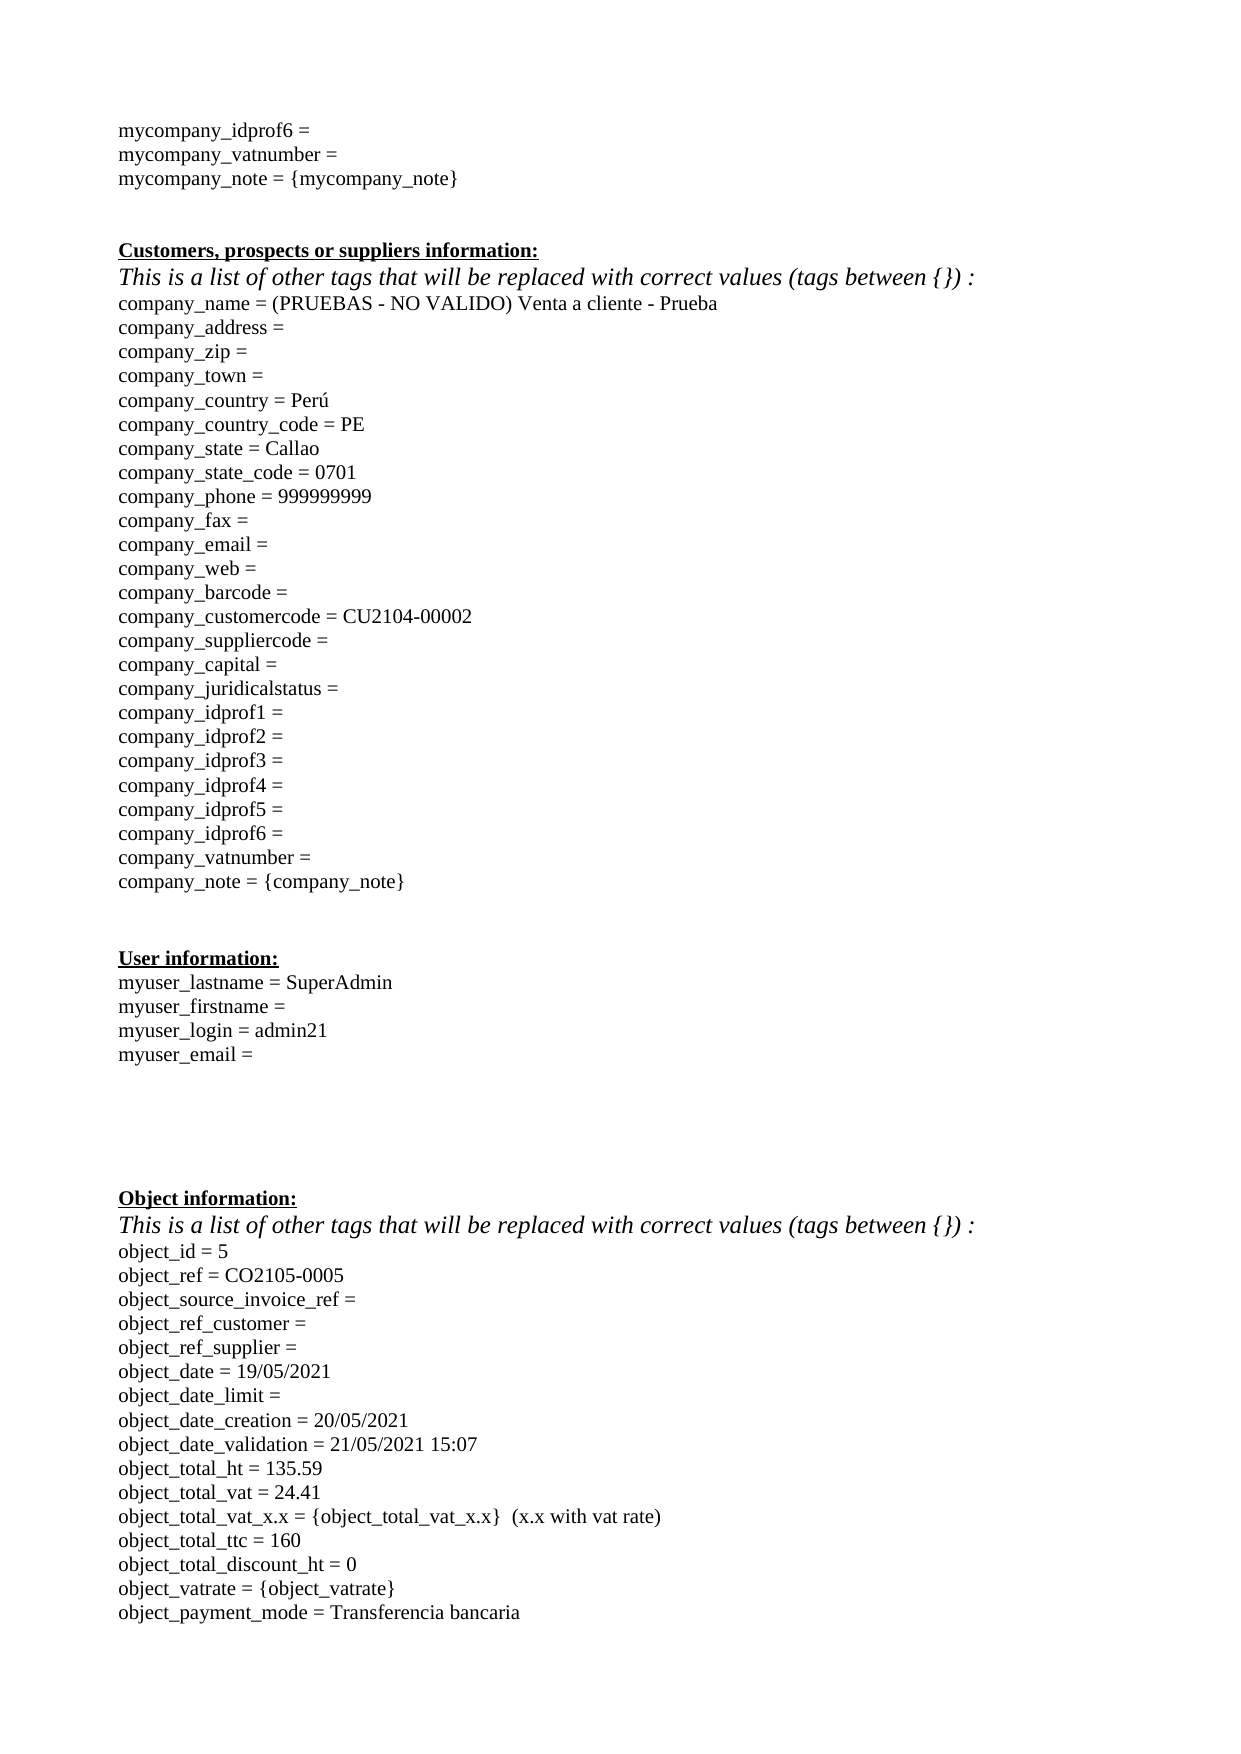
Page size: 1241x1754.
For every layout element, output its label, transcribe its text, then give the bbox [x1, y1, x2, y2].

text company_idprof1 = [118, 700, 1122, 724]
text company_web = [118, 556, 1122, 580]
text company_barcode = [118, 580, 1122, 604]
text This is a list of other tags that will be replaced with correct values (tags between {}) : [118, 262, 1122, 291]
text company_name = (PRUEBAS - NO VALIDO) Venta a cliente - Prueba [118, 291, 1122, 315]
text object_total_vat_x.x = {object_total_vat_x.x} (x.x with vat rate) [118, 1504, 1122, 1528]
text company_country = Perú [118, 387, 1122, 412]
text object_total_ttc = 160 [118, 1528, 1122, 1552]
text company_email = [118, 532, 1122, 556]
text company_town = [118, 363, 1122, 387]
text company_fax = [118, 508, 1122, 532]
text company_juridicalstatus = [118, 676, 1122, 700]
text object_date_validation = 21/05/2021 15:07 [118, 1432, 1122, 1456]
text object_total_ht = 135.59 [118, 1456, 1122, 1480]
text Object information: [118, 1186, 1122, 1210]
text myuser_firstname = [118, 994, 1122, 1018]
text object_ref_customer = [118, 1311, 1122, 1335]
text company_zip = [118, 339, 1122, 363]
text company_address = [118, 315, 1122, 339]
text object_date_limit = [118, 1383, 1122, 1407]
text myuser_email = [118, 1042, 1122, 1066]
text User information: [118, 946, 1122, 970]
text object_total_vat = 24.41 [118, 1480, 1122, 1504]
text company_state = Callao [118, 436, 1122, 460]
text company_state_code = 0701 [118, 460, 1122, 484]
text company_idprof2 = [118, 724, 1122, 748]
text company_idprof5 = [118, 797, 1122, 821]
text company_customercode = CU2104-00002 [118, 604, 1122, 628]
text object_ref_supplier = [118, 1335, 1122, 1359]
text myuser_login = admin21 [118, 1018, 1122, 1042]
text This is a list of other tags that will be replaced with correct values (tags between {}) : [118, 1210, 1122, 1239]
text company_note = {company_note} [118, 869, 1122, 893]
text mycompany_vatnumber = [118, 142, 1122, 166]
text company_capital = [118, 652, 1122, 676]
text object_date_creation = 20/05/2021 [118, 1407, 1122, 1432]
text object_ref = CO2105-0005 [118, 1263, 1122, 1287]
text company_idprof6 = [118, 821, 1122, 845]
text myuser_lastname = SuperAdmin [118, 970, 1122, 994]
text company_idprof3 = [118, 748, 1122, 772]
text company_suppliercode = [118, 628, 1122, 652]
text mycompany_note = {mycompany_note} [118, 166, 1122, 190]
text object_total_discount_ht = 0 [118, 1552, 1122, 1576]
text company_phone = 999999999 [118, 484, 1122, 508]
text company_idprof4 = [118, 772, 1122, 797]
text object_payment_mode = Transferencia bancaria [118, 1600, 1122, 1624]
text Customers, prospects or suppliers information: [118, 238, 1122, 262]
text mycompany_idprof6 = [118, 118, 1122, 142]
text object_source_invoice_ref = [118, 1287, 1122, 1311]
text company_vatnumber = [118, 845, 1122, 869]
text object_id = 5 [118, 1239, 1122, 1263]
text company_country_code = PE [118, 412, 1122, 436]
text object_date = 19/05/2021 [118, 1359, 1122, 1383]
text object_vatrate = {object_vatrate} [118, 1576, 1122, 1600]
